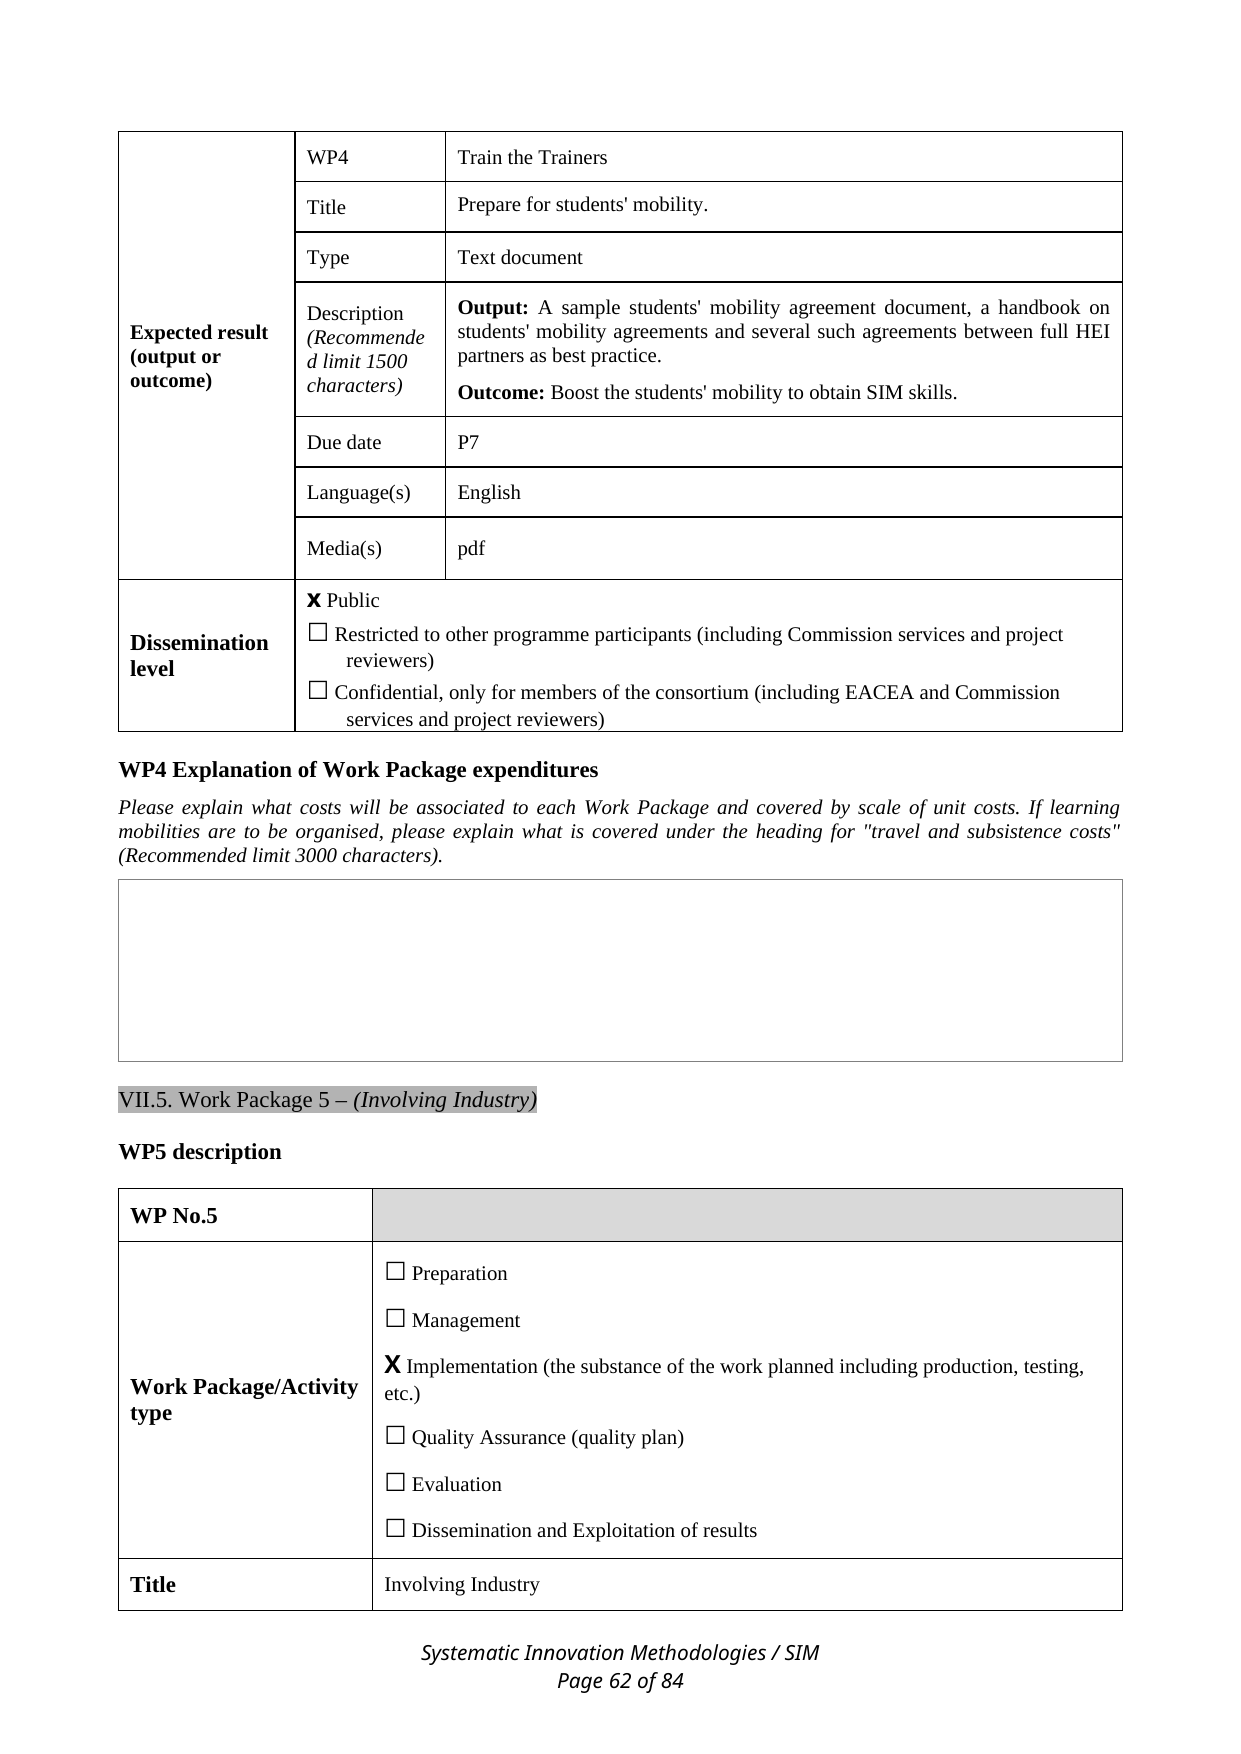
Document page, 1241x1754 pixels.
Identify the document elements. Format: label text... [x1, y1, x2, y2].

table_cell x Public ☐ Restricted to other programme participants (including Commission services and project reviewers) ☐ Confidential, only for members of the consortium (including EACEA and Commission services and project reviewers) [296, 580, 1122, 731]
table_header WP No.5 [119, 1189, 372, 1241]
text WP4 Explanation of Work Package expenditures [118, 756, 1122, 782]
table_cell Type [296, 233, 445, 281]
table_cell Due date [296, 417, 445, 466]
table_header [119, 880, 1122, 1061]
table_cell Title [119, 1559, 372, 1610]
table_header [373, 1189, 1122, 1241]
table_cell Text document [446, 233, 1122, 281]
table_cell Description (Recommended limit 1500 characters) [296, 283, 445, 416]
table_header Train the Trainers [446, 132, 1122, 181]
table_cell Output: A sample students' mobility agreement document, a handbook on students' mobility agreements and several such agreements between full HEI partners as best practice. Outcome: Boost the students' mobility to obtain SIM skills. [446, 283, 1122, 416]
table_cell Title [296, 182, 445, 231]
text VII.5. Work Package 5 – (Involving Industry) [537, 1086, 1122, 1113]
table_cell Language(s) [296, 468, 445, 516]
text WP5 description [118, 1138, 1122, 1164]
table_cell pdf [446, 518, 1122, 579]
table_header WP4 [296, 132, 445, 181]
table_header Expected result (output or outcome) [119, 132, 294, 579]
table_cell P7 [446, 417, 1122, 466]
table_cell Media(s) [296, 518, 445, 579]
table_cell Dissemination level [119, 580, 294, 731]
table_cell Prepare for students' mobility. [446, 182, 1122, 231]
table_cell English [446, 468, 1122, 516]
table_cell Work Package/Activity type [119, 1242, 372, 1557]
table_cell ☐ Preparation ☐ Management X Implementation (the substance of the work planned including production, testing, etc.) ☐ Quality Assurance (quality plan) ☐ Evaluation ☐ Dissemination and Exploitation of results [373, 1242, 1122, 1557]
table_cell Involving Industry [373, 1559, 1122, 1610]
text Please explain what costs will be associated to each Work Package and covered by scale of unit costs. If learning mobilities are to be organised, please explain what is covered under the heading for "travel and subsistence costs" (Recommended limit 3000 characters). [118, 794, 1122, 867]
